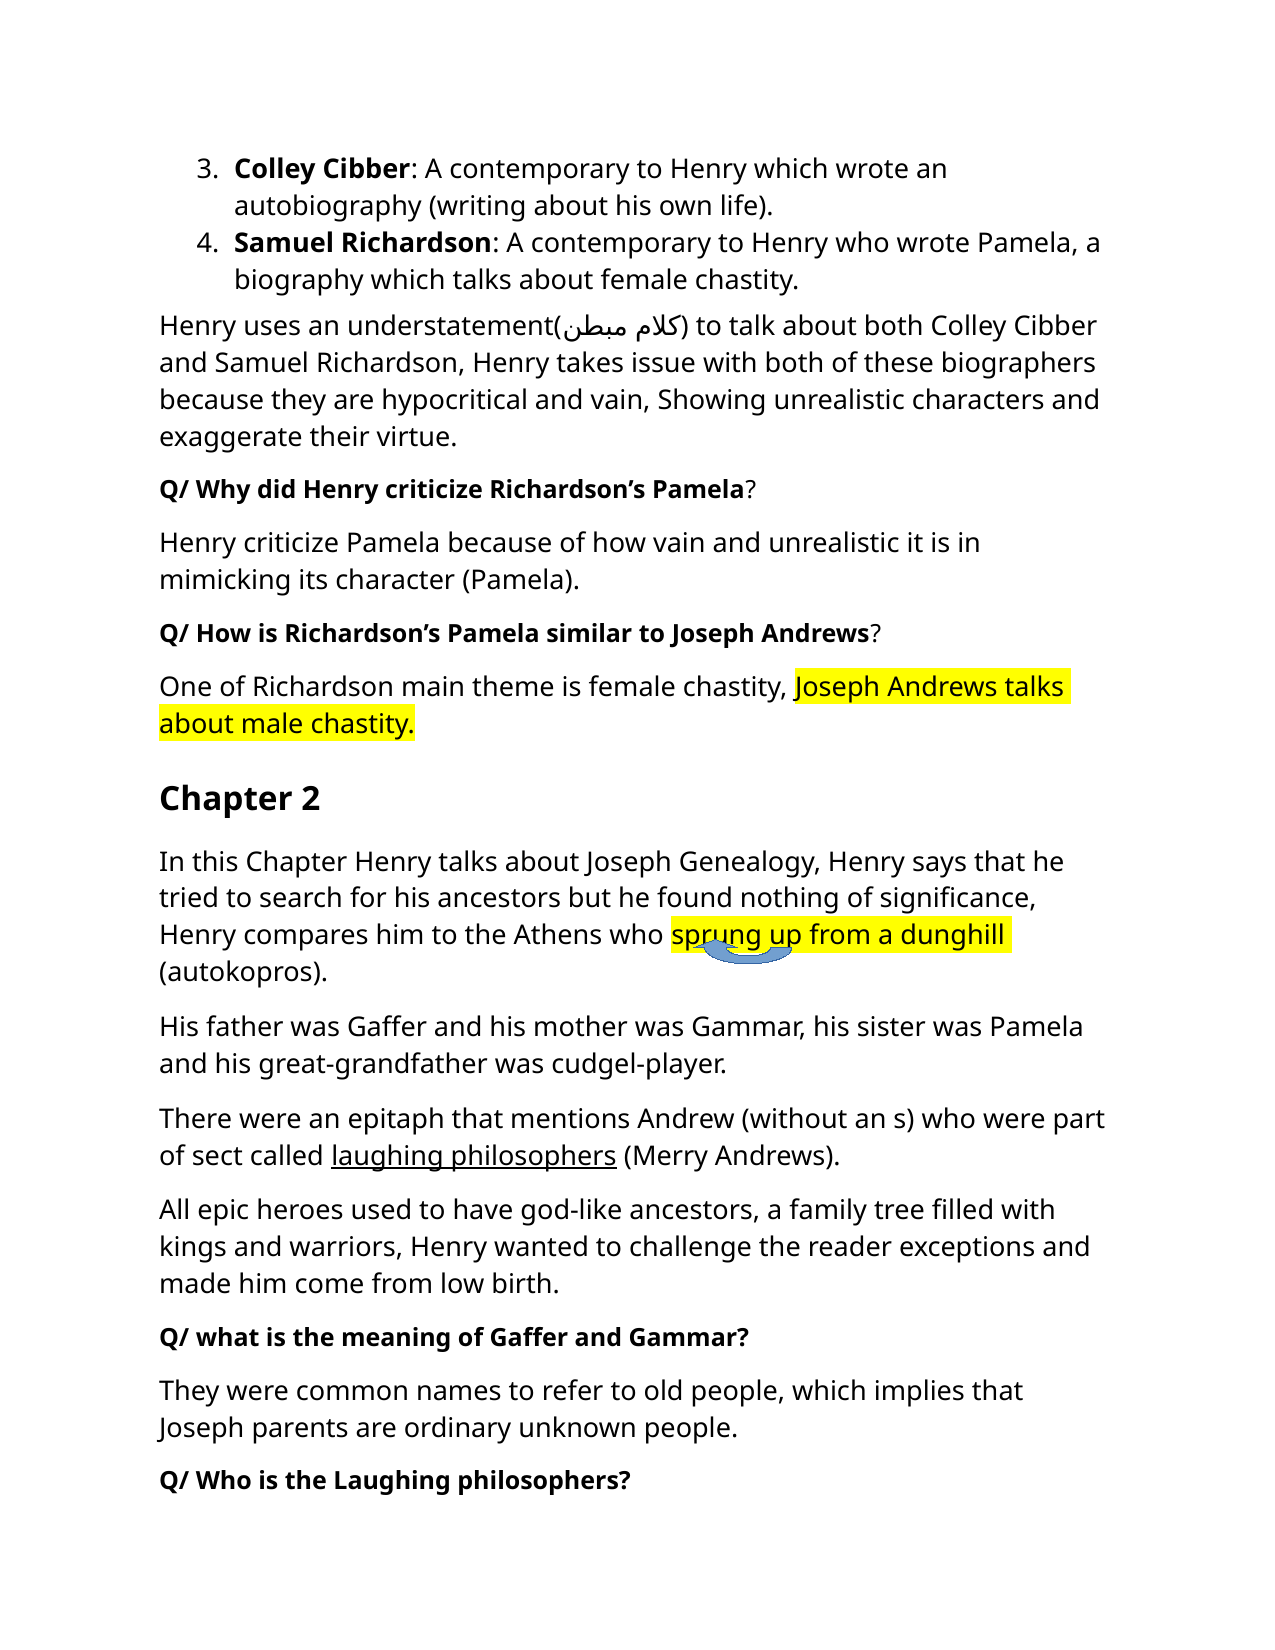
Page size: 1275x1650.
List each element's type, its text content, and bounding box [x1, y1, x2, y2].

text There were an epitaph that mentions Andrew (without an s) who were part of sect called laughing philosophers (Merry Andrews). [159, 1099, 1116, 1173]
text In this Chapter Henry talks about Joseph Genealogy, Henry says that he tried to search for his ancestors but he found nothing of significance, Henry compares him to the Athens who sprung up from a dunghill (autokopros). [159, 842, 1116, 989]
text Q/ Who is the Laughing philosophers? [159, 1463, 1116, 1497]
list Colley Cibber: A contemporary to Henry which wrote an autobiography (writing about his own life). [196, 150, 1116, 224]
text Q/ How is Richardson’s Pamela similar to Joseph Andrews? [159, 616, 1116, 649]
text Henry criticize Pamela because of how vain and unrealistic it is in mimicking its character (Pamela). [159, 524, 1116, 598]
text All epic heroes used to have god-like ancestors, a family tree filled with kings and warriors, Henry wanted to challenge the reader exceptions and made him come from low birth. [159, 1191, 1116, 1301]
list Samuel Richardson: A contemporary to Henry who wrote Pamela, a biography which talks about female chastity. [196, 224, 1116, 297]
text They were common names to refer to old people, which implies that Joseph parents are ordinary unknown people. [159, 1371, 1116, 1445]
text His father was Gaffer and his mother was Gammar, his sister was Pamela and his great-grandfather was cudgel-player. [159, 1007, 1116, 1081]
text Henry uses an understatement(كلام مبطن) to talk about both Colley Cibber and Samuel Richardson, Henry takes issue with both of these biographers because they are hypocritical and vain, Showing unrealistic characters and exaggerate their virtue. [159, 306, 1116, 454]
text Q/ Why did Henry criticize Richardson’s Pamela? [159, 472, 1116, 506]
text One of Richardson main theme is female chastity, Joseph Andrews talks about male chastity. [159, 667, 1116, 741]
text Q/ what is the meaning of Gaffer and Gammar? [159, 1319, 1116, 1353]
subtitle Chapter 2 [159, 775, 1116, 821]
